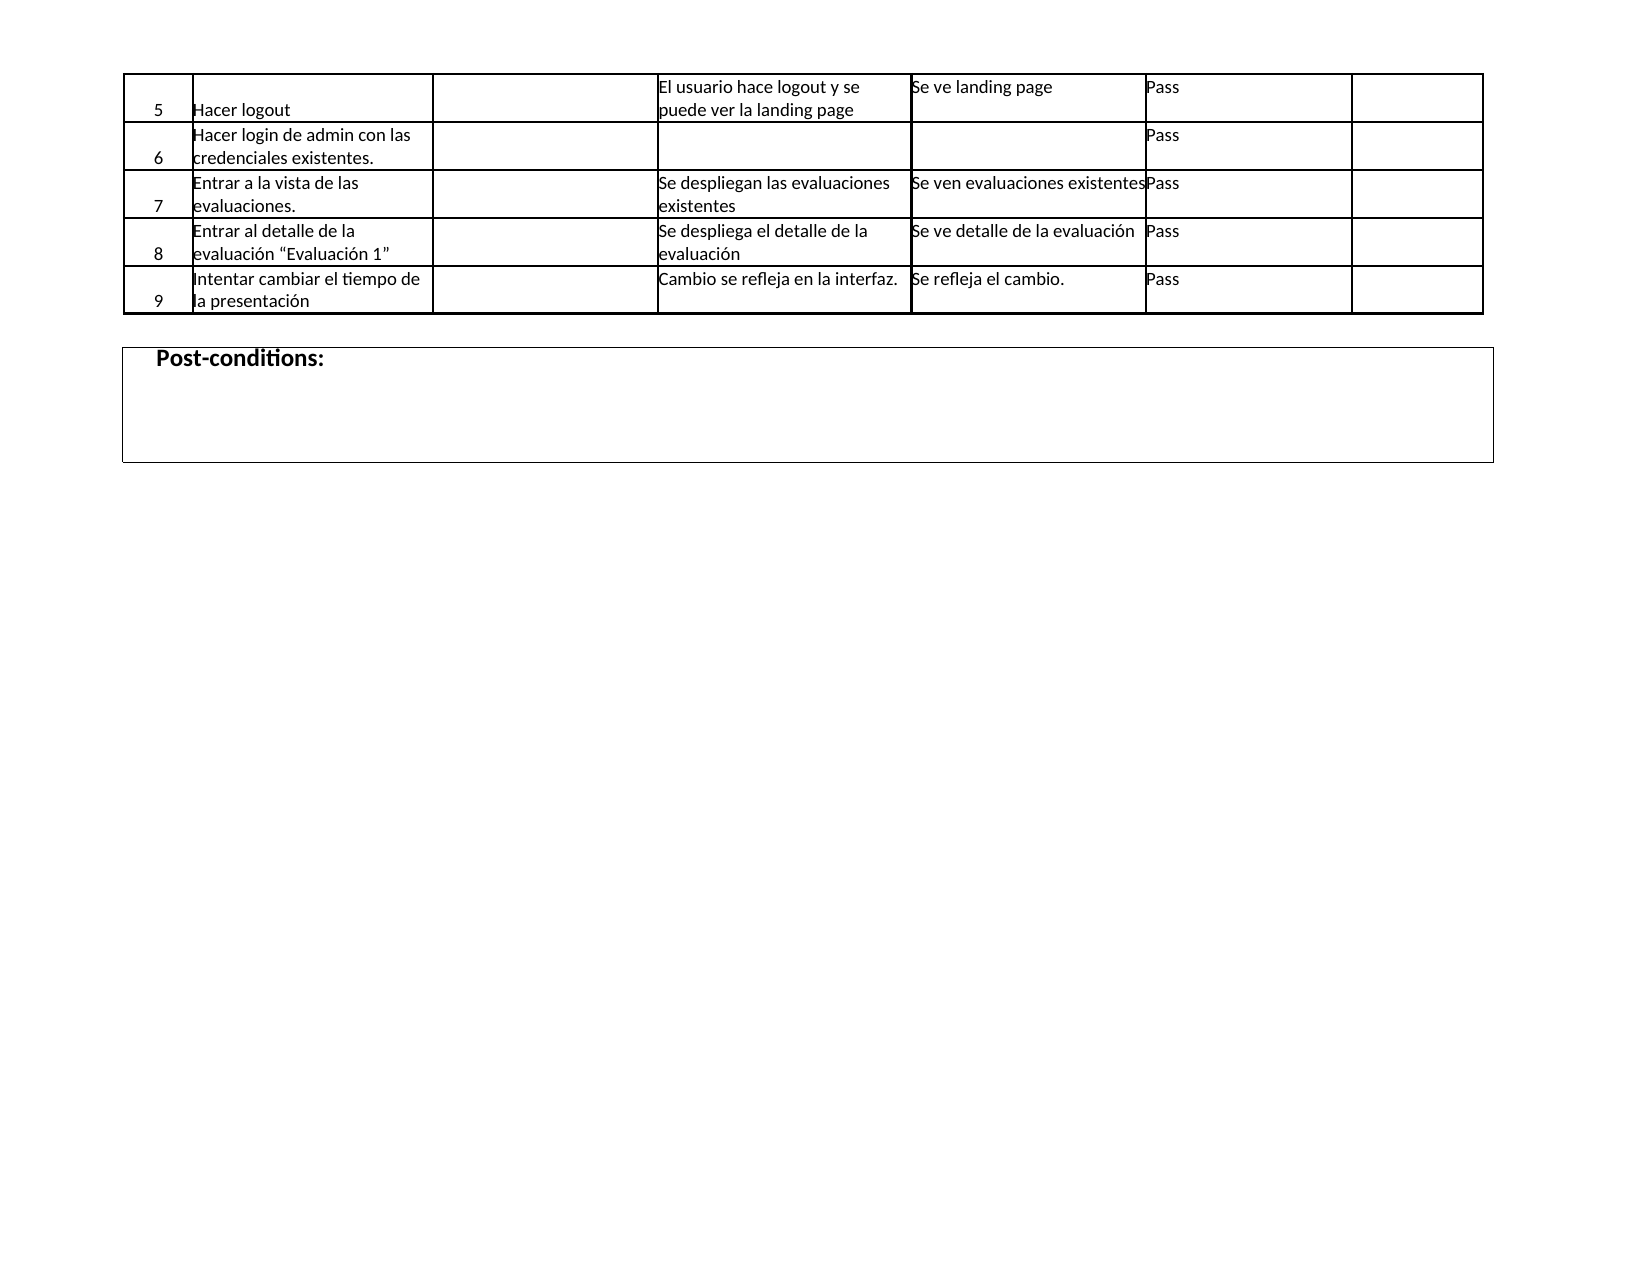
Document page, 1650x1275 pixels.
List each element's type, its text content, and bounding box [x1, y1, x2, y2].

table_cell Entrar al detalle de la evaluación “Evaluación 1” [194, 219, 432, 264]
table_cell [913, 123, 1145, 169]
table_cell Se ve landing page [913, 75, 1145, 121]
table_cell Intentar cambiar el tiempo de la presentación [194, 267, 432, 312]
table_cell Hacer logout [194, 75, 432, 121]
table_cell [1353, 75, 1482, 121]
table_cell 7 [125, 171, 192, 217]
table_cell Hacer login de admin con las credenciales existentes. [194, 123, 432, 169]
table_cell 8 [125, 219, 192, 264]
table_cell Se refleja el cambio. [913, 267, 1145, 312]
table_cell Entrar a la vista de las evaluaciones. [194, 171, 432, 217]
table_cell [1353, 123, 1482, 169]
table_cell Se ven evaluaciones existentes [913, 171, 1145, 217]
table_cell [434, 171, 657, 217]
table_cell 6 [125, 123, 192, 169]
table_cell Cambio se refleja en la interfaz. [659, 267, 910, 312]
table_cell [659, 123, 910, 169]
table_cell 5 [125, 75, 192, 121]
table_cell Se despliegan las evaluaciones existentes [659, 171, 910, 217]
table_cell [434, 75, 657, 121]
table_cell [1353, 219, 1482, 264]
table_cell 9 [125, 267, 192, 312]
table_cell [1353, 171, 1482, 217]
table_cell [434, 219, 657, 264]
table_cell Pass [1147, 75, 1351, 121]
text Post-conditions: [156, 348, 1493, 373]
text [156, 342, 1494, 347]
table_cell Pass [1147, 219, 1351, 264]
table_cell El usuario hace logout y se puede ver la landing page [659, 75, 910, 121]
table_cell [434, 267, 657, 312]
table_cell [434, 123, 657, 169]
table_cell [1353, 267, 1482, 312]
table_cell Pass [1147, 267, 1351, 312]
table_cell Pass [1147, 171, 1351, 217]
table_cell Pass [1147, 123, 1351, 169]
table_cell Se despliega el detalle de la evaluación [659, 219, 910, 264]
table_cell Se ve detalle de la evaluación [913, 219, 1145, 264]
